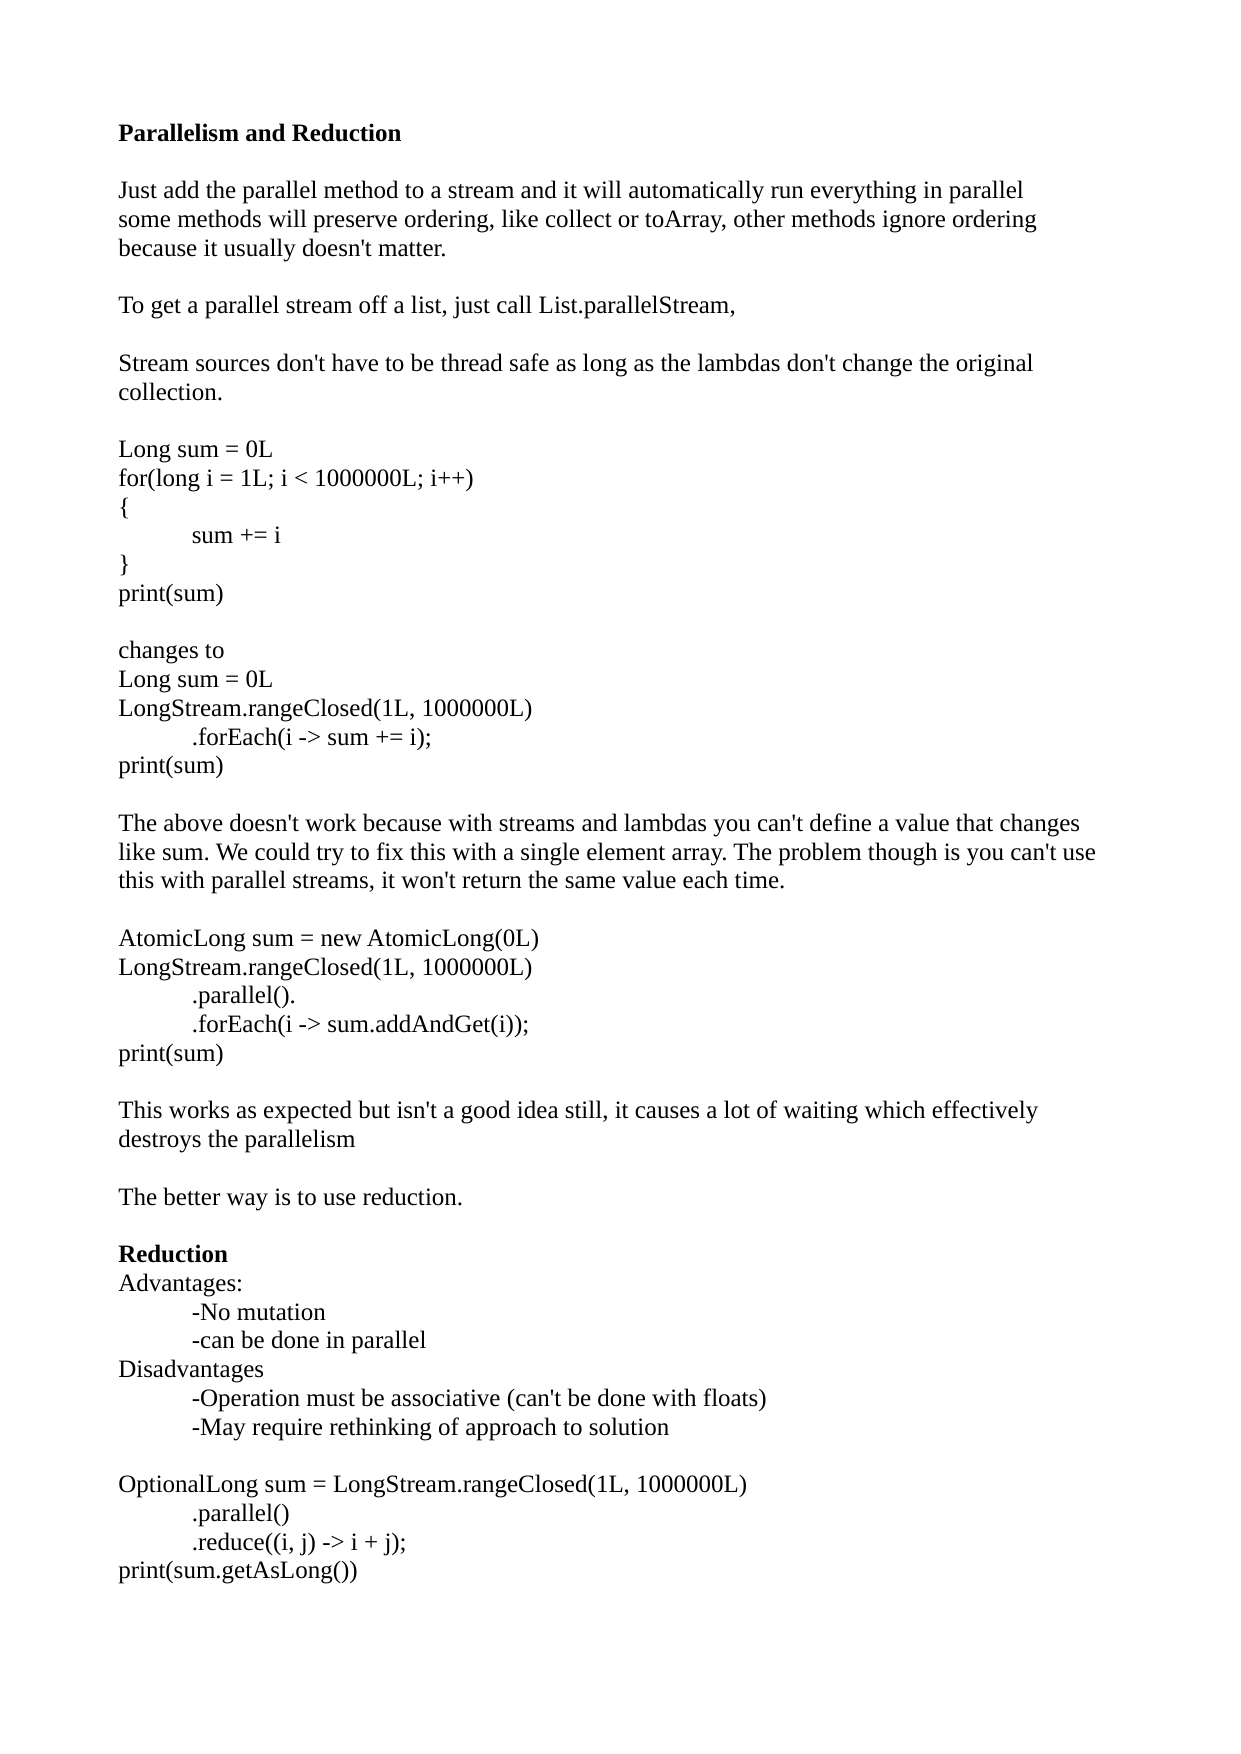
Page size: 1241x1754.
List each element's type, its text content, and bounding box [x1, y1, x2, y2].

text changes to [118, 636, 1122, 664]
text Long sum = 0L [118, 664, 1122, 693]
text The above doesn't work because with streams and lambdas you can't define a value that changes like sum. We could try to fix this with a single element array. The problem though is you can't use this with parallel streams, it won't return the same value each time. [118, 808, 1122, 894]
text -No mutation [118, 1297, 1122, 1326]
text { [118, 492, 1122, 521]
text LongStream.rangeClosed(1L, 1000000L) [118, 693, 1122, 722]
text -can be done in parallel [118, 1326, 1122, 1354]
text Advantages: [118, 1268, 1122, 1297]
text OptionalLong sum = LongStream.rangeClosed(1L, 1000000L) [118, 1469, 1122, 1498]
text Reduction [118, 1239, 1122, 1268]
text .parallel() [118, 1498, 1122, 1527]
text Disadvantages [118, 1354, 1122, 1383]
text LongStream.rangeClosed(1L, 1000000L) [118, 952, 1122, 981]
text .forEach(i -> sum += i); [118, 722, 1122, 751]
text -May require rethinking of approach to solution [118, 1412, 1122, 1441]
text Long sum = 0L [118, 434, 1122, 463]
text print(sum) [118, 1038, 1122, 1067]
text print(sum.getAsLong()) [118, 1556, 1122, 1584]
text .reduce((i, j) -> i + j); [118, 1527, 1122, 1556]
text .parallel(). [118, 981, 1122, 1009]
text for(long i = 1L; i < 1000000L; i++) [118, 463, 1122, 492]
text print(sum) [118, 751, 1122, 779]
text To get a parallel stream off a list, just call List.parallelStream, [118, 291, 1122, 319]
text some methods will preserve ordering, like collect or toArray, other methods ignore ordering because it usually doesn't matter. [118, 204, 1122, 262]
text print(sum) [118, 578, 1122, 607]
text .forEach(i -> sum.addAndGet(i)); [118, 1009, 1122, 1038]
text Stream sources don't have to be thread safe as long as the lambdas don't change the original collection. [118, 348, 1122, 406]
text -Operation must be associative (can't be done with floats) [118, 1383, 1122, 1412]
text The better way is to use reduction. [118, 1182, 1122, 1211]
text AtomicLong sum = new AtomicLong(0L) [118, 923, 1122, 952]
text sum += i [118, 521, 1122, 549]
text Just add the parallel method to a stream and it will automatically run everything in parallel [118, 176, 1122, 204]
text This works as expected but isn't a good idea still, it causes a lot of waiting which effectively destroys the parallelism [118, 1096, 1122, 1153]
text } [118, 549, 1122, 578]
text Parallelism and Reduction [118, 118, 1122, 147]
